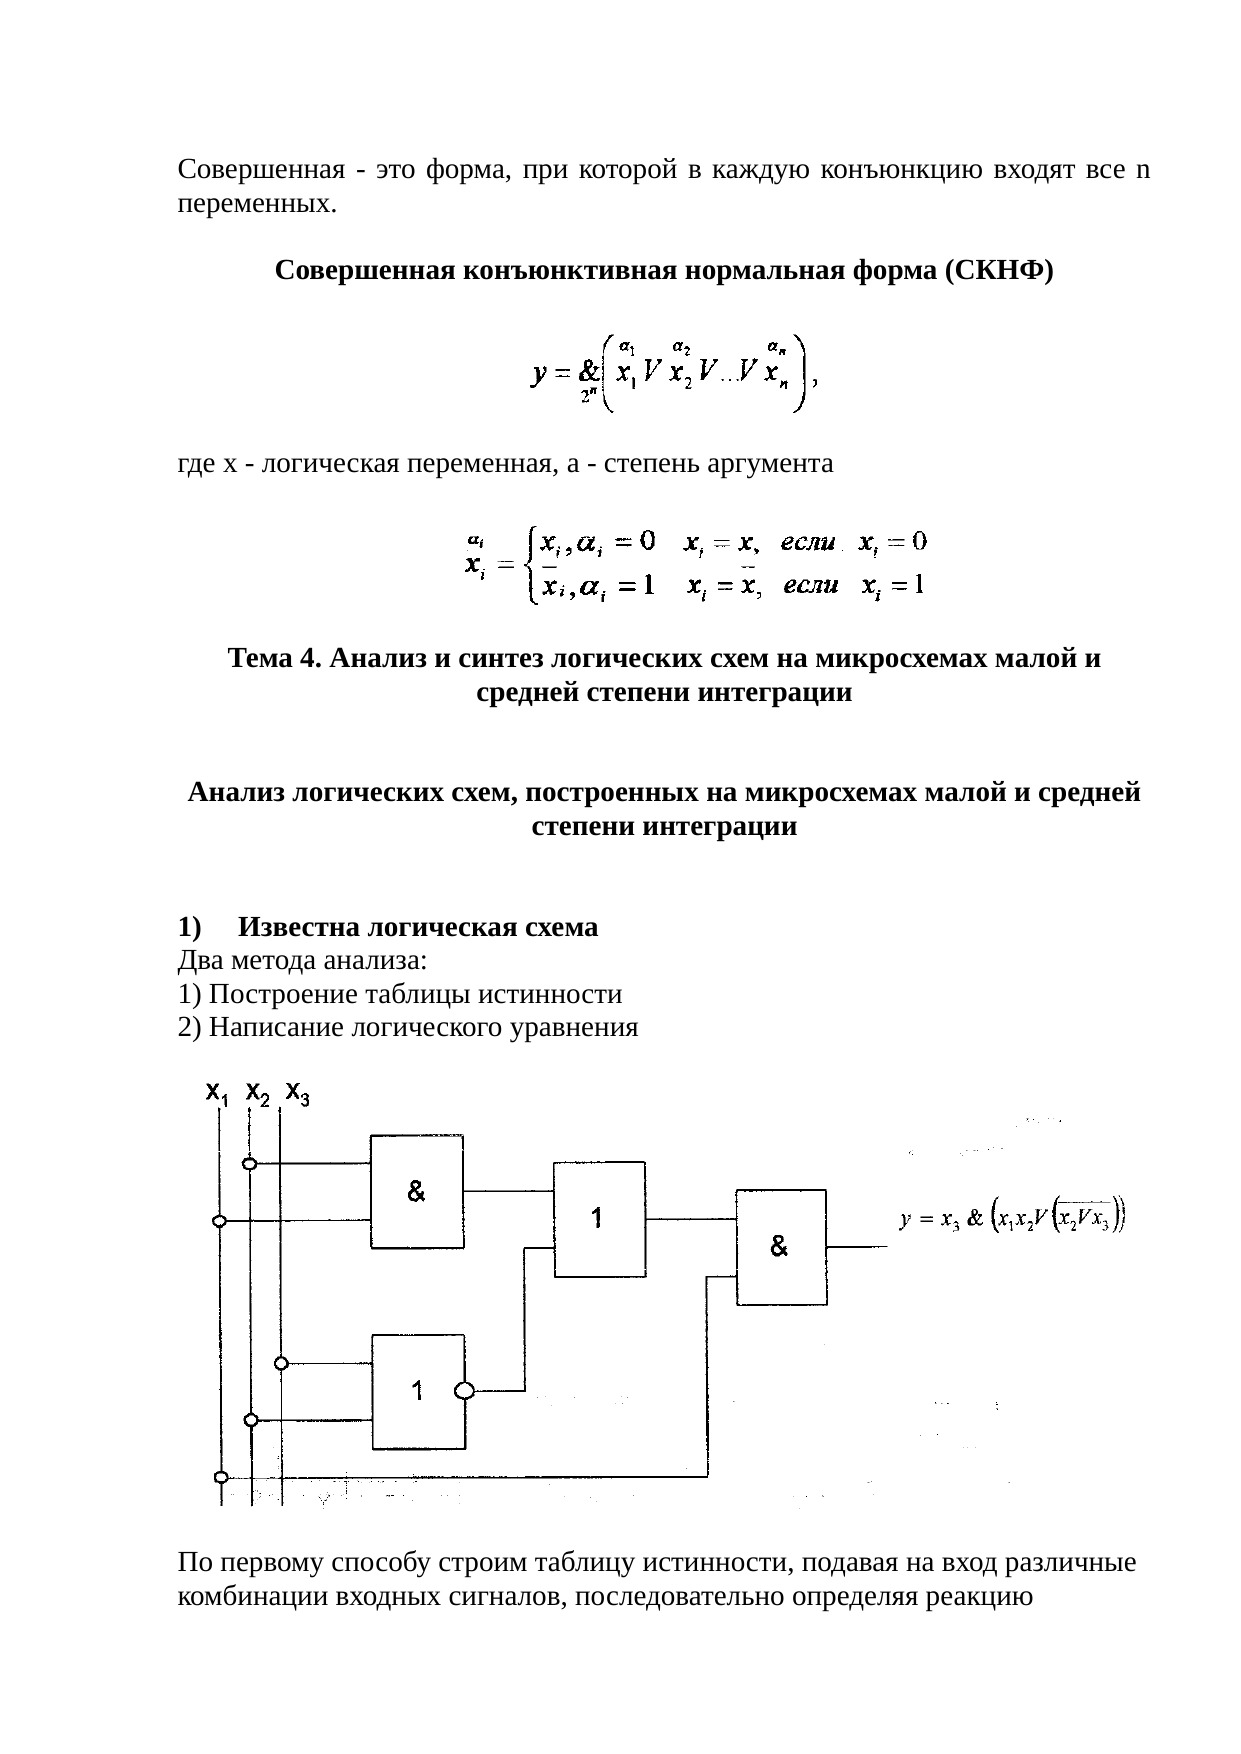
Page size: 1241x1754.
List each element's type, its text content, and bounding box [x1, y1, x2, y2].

text Анализ логических схем, построенных на микросхемах малой и средней степени интеграции [177, 774, 1152, 842]
text 1) Известна логическая схема [177, 909, 1152, 942]
text По первому способу строим таблицу истинности, подавая на вход различные комбинации входных сигналов, последовательно определяя реакцию [177, 1544, 1152, 1611]
picture [670, 528, 941, 606]
text Совершенная - это форма, при которой в каждую конъюнкцию входят все n переменных. [177, 152, 1152, 219]
text Совершенная конъюнктивная нормальная форма (СКНФ) [177, 252, 1152, 286]
picture [445, 522, 669, 607]
text 2) Написание логического уравнения [177, 1009, 1152, 1043]
text где х - логическая переменная, а - степень аргумента [177, 445, 1152, 478]
picture [508, 319, 820, 418]
text Тема 4. Анализ и синтез логических схем на микросхемах малой и средней степени интеграции [177, 640, 1152, 707]
picture [198, 1076, 1130, 1511]
text 1) Построение таблицы истинности [177, 976, 1152, 1009]
text Два метода анализа: [177, 942, 1152, 976]
